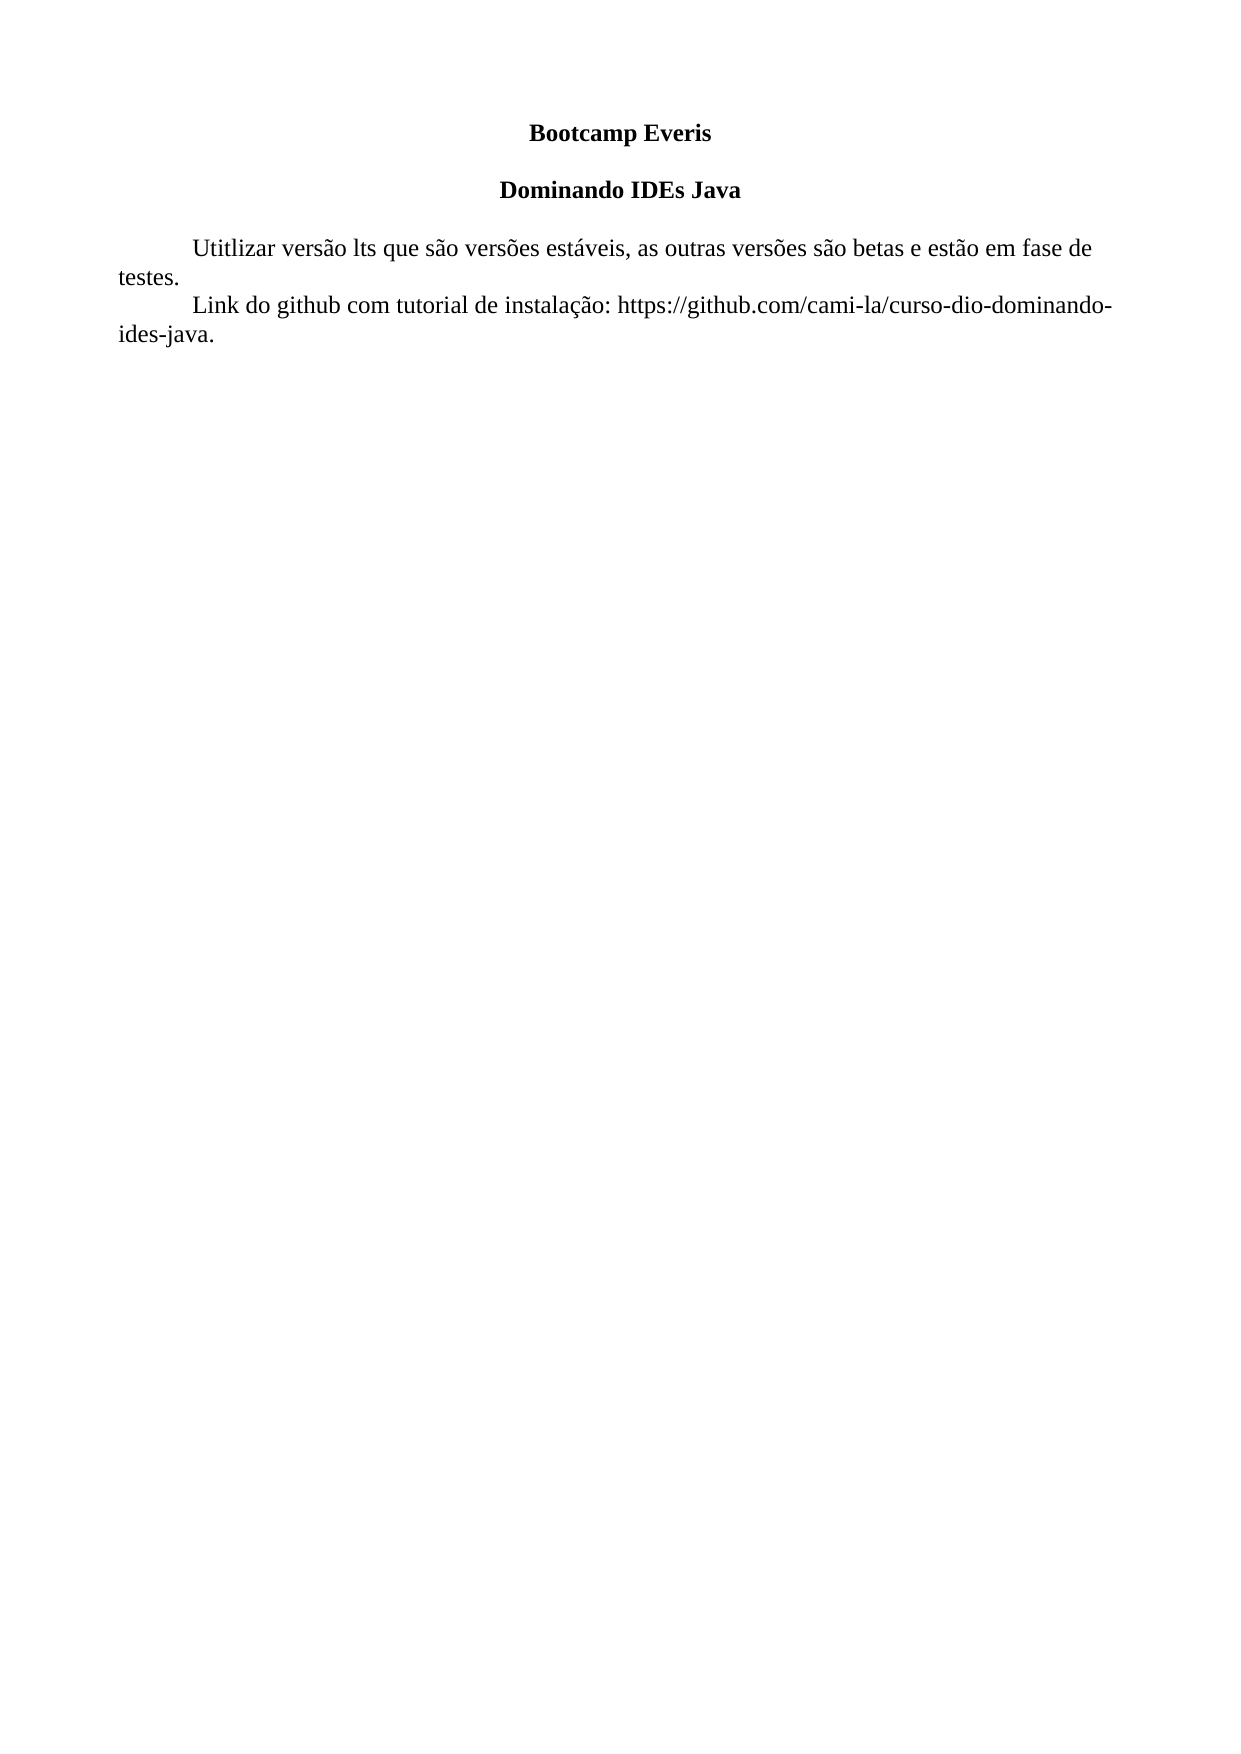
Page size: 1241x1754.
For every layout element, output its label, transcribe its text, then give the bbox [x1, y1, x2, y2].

text Link do github com tutorial de instalação: https://github.com/cami-la/curso-dio-dominando-ides-java. [118, 291, 1122, 348]
text Dominando IDEs Java [118, 176, 1122, 204]
text Utitlizar versão lts que são versões estáveis, as outras versões são betas e estão em fase de testes. [118, 233, 1122, 291]
text Bootcamp Everis [118, 118, 1122, 147]
